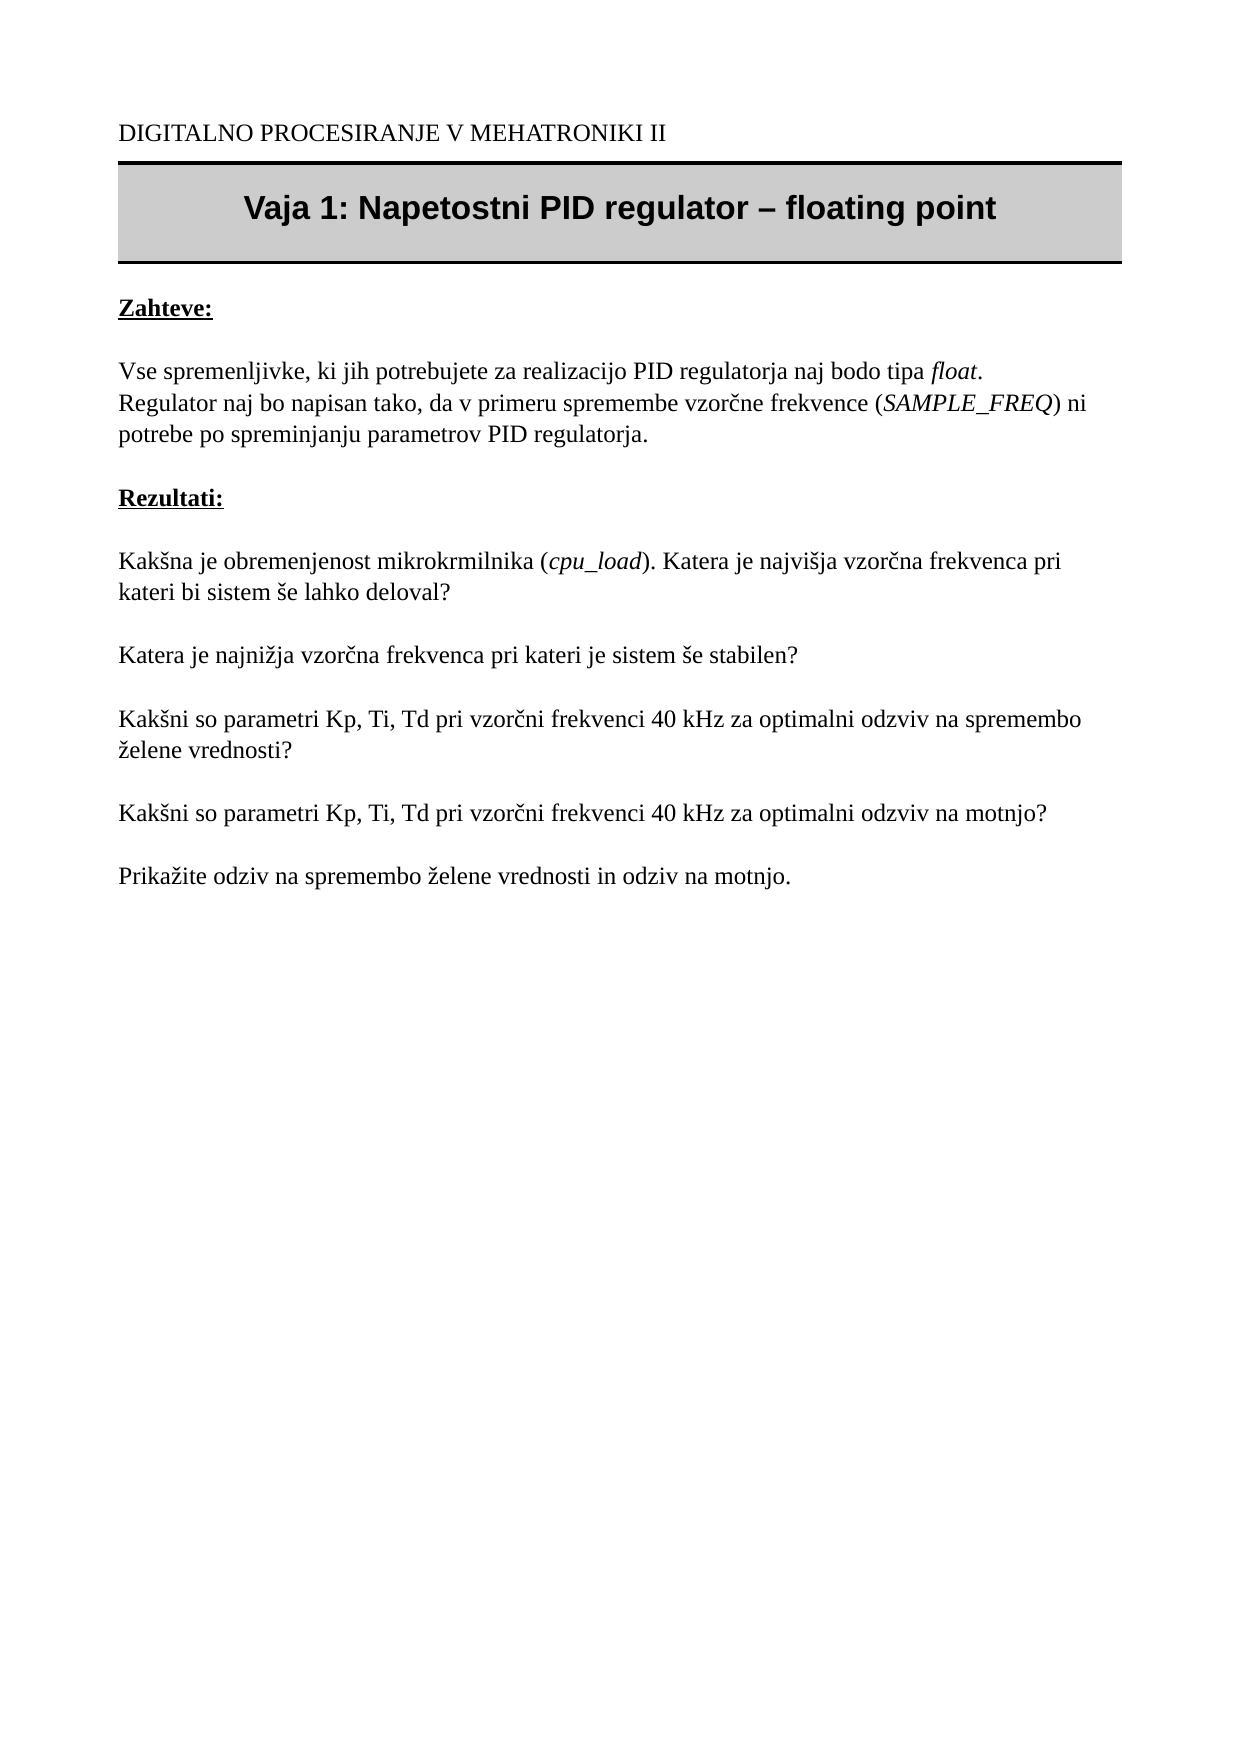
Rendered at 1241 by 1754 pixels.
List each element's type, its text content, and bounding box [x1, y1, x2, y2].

text Kakšna je obremenjenost mikrokrmilnika (cpu_load). Katera je najvišja vzorčna frekvenca pri kateri bi sistem še lahko deloval? [118, 546, 1122, 606]
text Prikažite odziv na spremembo želene vrednosti in odziv na motnjo. [118, 861, 1122, 890]
text Vse spremenljivke, ki jih potrebujete za realizacijo PID regulatorja naj bodo tipa float. [118, 356, 1122, 385]
text Rezultati: [118, 483, 1122, 511]
text Regulator naj bo napisan tako, da v primeru spremembe vzorčne frekvence (SAMPLE_FREQ) ni potrebe po spreminjanju parametrov PID regulatorja. [118, 388, 1122, 448]
text Katera je najnižja vzorčna frekvenca pri kateri je sistem še stabilen? [118, 641, 1122, 669]
text Kakšni so parametri Kp, Ti, Td pri vzorčni frekvenci 40 kHz za optimalni odzviv na motnjo? [118, 798, 1122, 827]
text Kakšni so parametri Kp, Ti, Td pri vzorčni frekvenci 40 kHz za optimalni odzviv na spremembo želene vrednosti? [118, 704, 1122, 764]
text Zahteve: [118, 293, 1122, 322]
